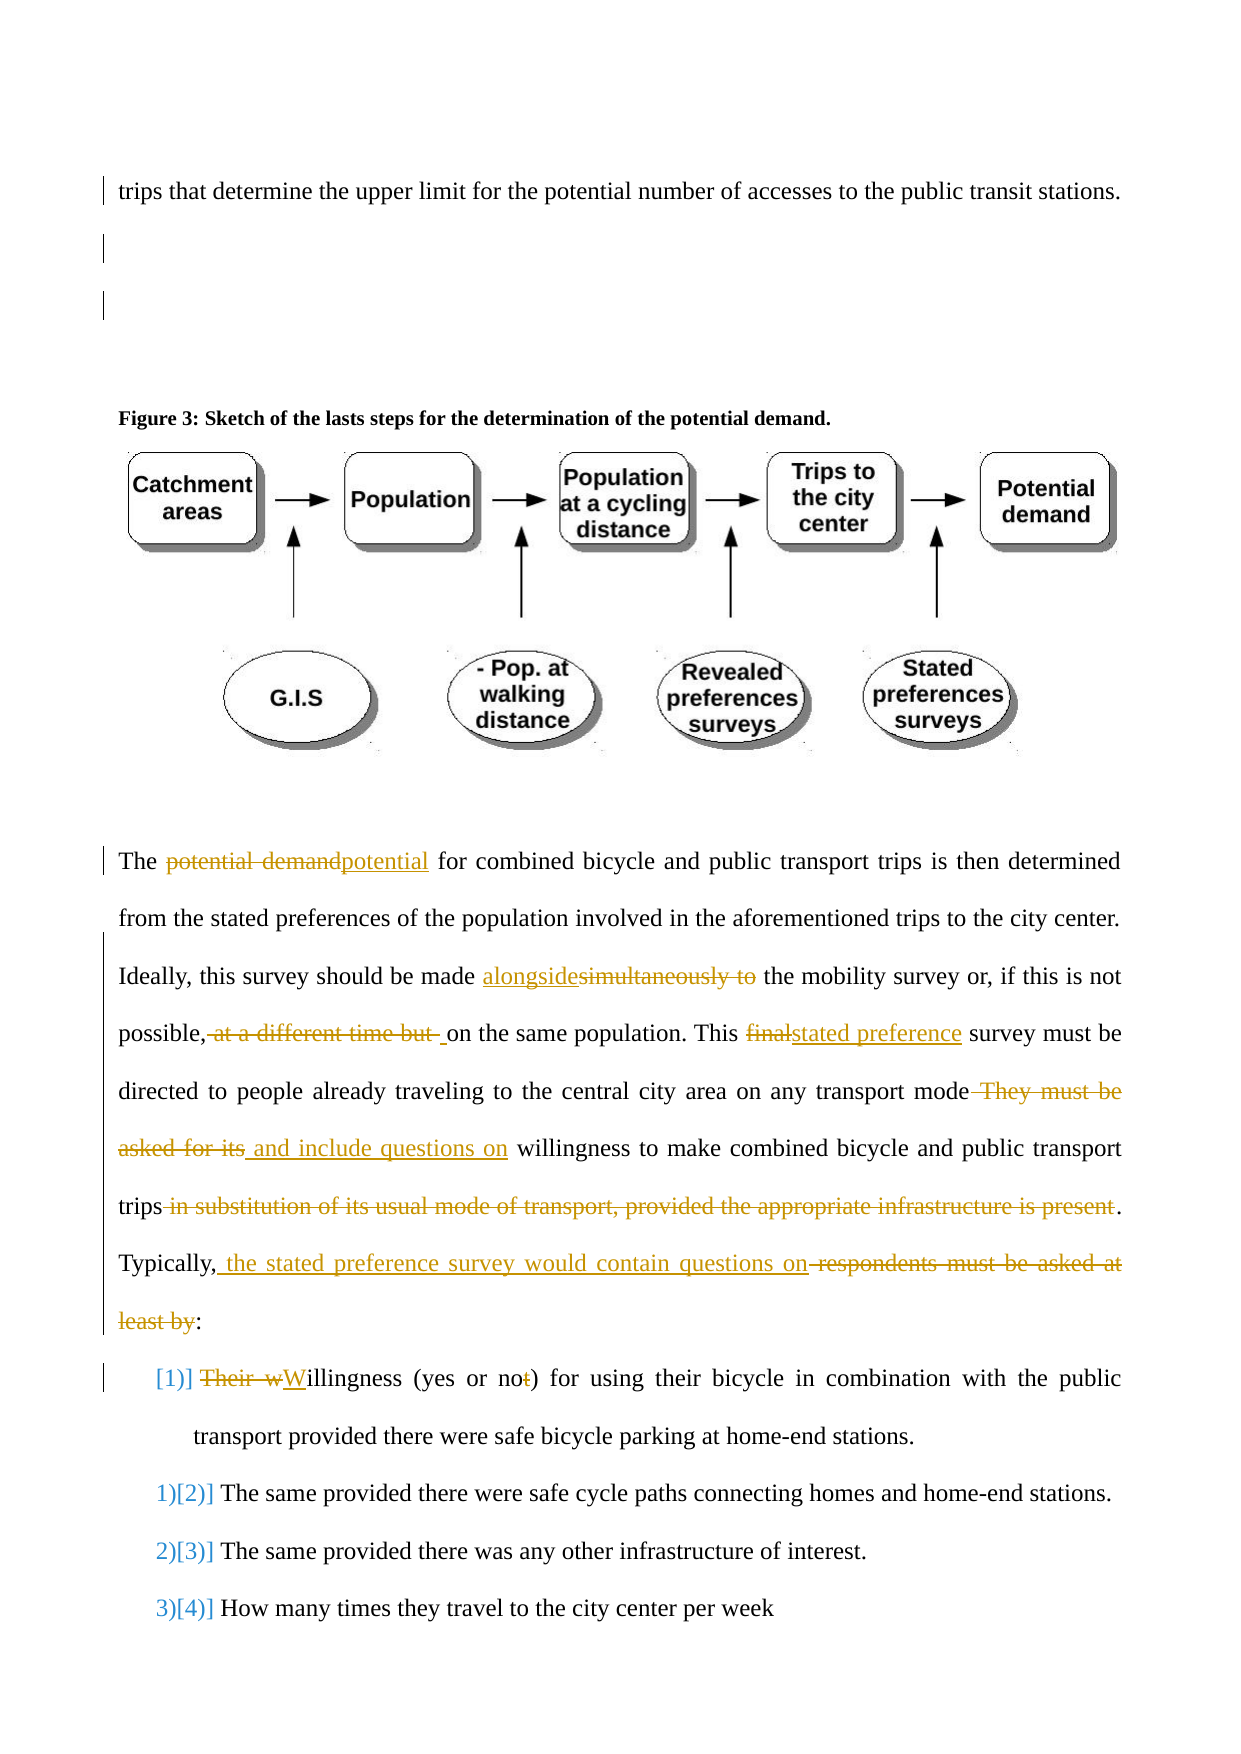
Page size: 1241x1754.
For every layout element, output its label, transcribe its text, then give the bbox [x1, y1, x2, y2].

list How many times they travel to the city center per week [156, 1593, 1122, 1622]
text The next step is to determine the total number of trips that such population actually makes to the central city area, regardless of the specific mode they use. For this purpose mobility surveys (pre-existing or ad hoc) can be used. These should count only trips generated at home, because these are the trips that determine the upper limit for the potential number of accesses to the public transit stations. [118, 176, 1122, 205]
list The same provided there were safe cycle paths connecting homes and home-end stations. [156, 1478, 1122, 1507]
list The same provided there was any other infrastructure of interest. [156, 1536, 1122, 1565]
text Figure 3: Sketch of the lasts steps for the determination of the potential demand. [118, 406, 1122, 430]
text The potential for combined bicycle and public transport trips is then determined from the stated preferences of the population involved in the aforementioned trips to the city center. Ideally, this survey should be made alongside the mobility survey or, if this is not possible, on the same population. This stated preference survey must be directed to people already traveling to the central city area on any transport mode and include questions on willingness to make combined bicycle and public transport trips. Typically, the stated preference survey would contain questions on: [118, 846, 1122, 1335]
picture [118, 444, 1123, 760]
list Willingness (yes or no) for using their bicycle in combination with the public transport provided there were safe bicycle parking at home-end stations. [156, 1363, 1122, 1450]
